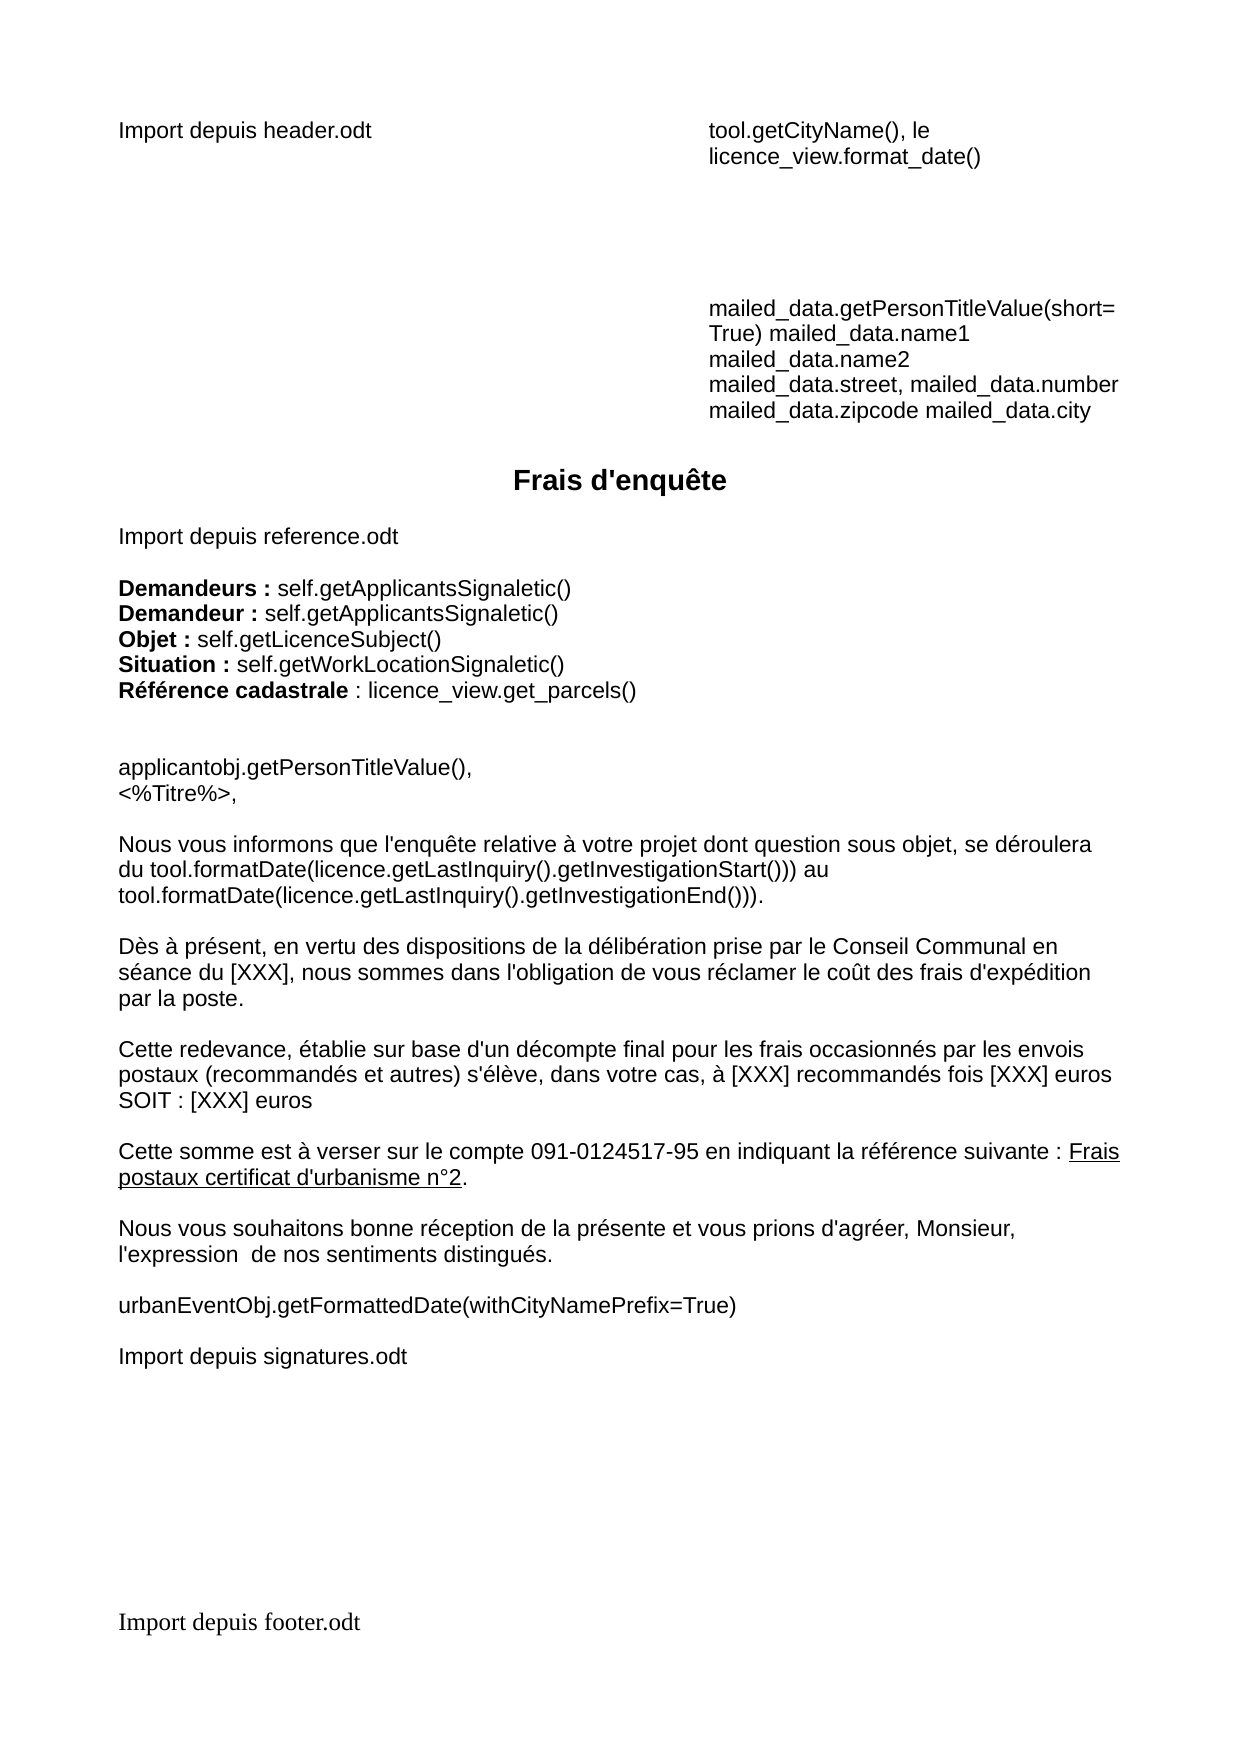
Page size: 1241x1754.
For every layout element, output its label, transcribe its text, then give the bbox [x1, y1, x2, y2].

text Demandeurs : self.getApplicantsSignaletic() [118, 575, 1122, 601]
text Dès à présent, en vertu des dispositions de la délibération prise par le Conseil Communal en séance du [XXX], nous sommes dans l'obligation de vous réclamer le coût des frais d'expédition par la poste. [118, 934, 1122, 1011]
title Frais d'enquête [118, 463, 1122, 496]
text Objet : self.getLicenceSubject() [118, 627, 1122, 652]
text Nous vous souhaitons bonne réception de la présente et vous prions d'agréer, Monsieur, l'expression de nos sentiments distingués. [118, 1216, 1122, 1267]
text urbanEventObj.getFormattedDate(withCityNamePrefix=True) [118, 1293, 1122, 1318]
text Référence cadastrale : licence_view.get_parcels() [118, 678, 1122, 703]
text Demandeur : self.getApplicantsSignaletic() [118, 601, 1122, 627]
table_header tool.getCityName(), le licence_view.format_date() mailed_data.getPersonTitleValue(short=True) mailed_data.name1 mailed_data.name2 mailed_data.street, mailed_data.number mailed_data.zipcode mailed_data.city [709, 118, 1123, 436]
text Import depuis reference.odt [118, 524, 1122, 550]
text applicantobj.getPersonTitleValue(), [118, 755, 1122, 780]
table_header Import depuis header.odt [118, 118, 708, 436]
text Cette redevance, établie sur base d'un décompte final pour les frais occasionnés par les envois postaux (recommandés et autres) s'élève, dans votre cas, à [XXX] recommandés fois [XXX] euros SOIT : [XXX] euros [118, 1037, 1122, 1113]
text Cette somme est à verser sur le compte 091-0124517-95 en indiquant la référence suivante : Frais postaux certificat d'urbanisme n°2. [118, 1139, 1122, 1190]
text <%Titre%>, [118, 780, 1122, 806]
text Situation : self.getWorkLocationSignaletic() [118, 652, 1122, 678]
text Import depuis signatures.odt [118, 1344, 1122, 1370]
text Nous vous informons que l'enquête relative à votre projet dont question sous objet, se déroulera du tool.formatDate(licence.getLastInquiry().getInvestigationStart())) au tool.formatDate(licence.getLastInquiry().getInvestigationEnd())). [118, 832, 1122, 908]
